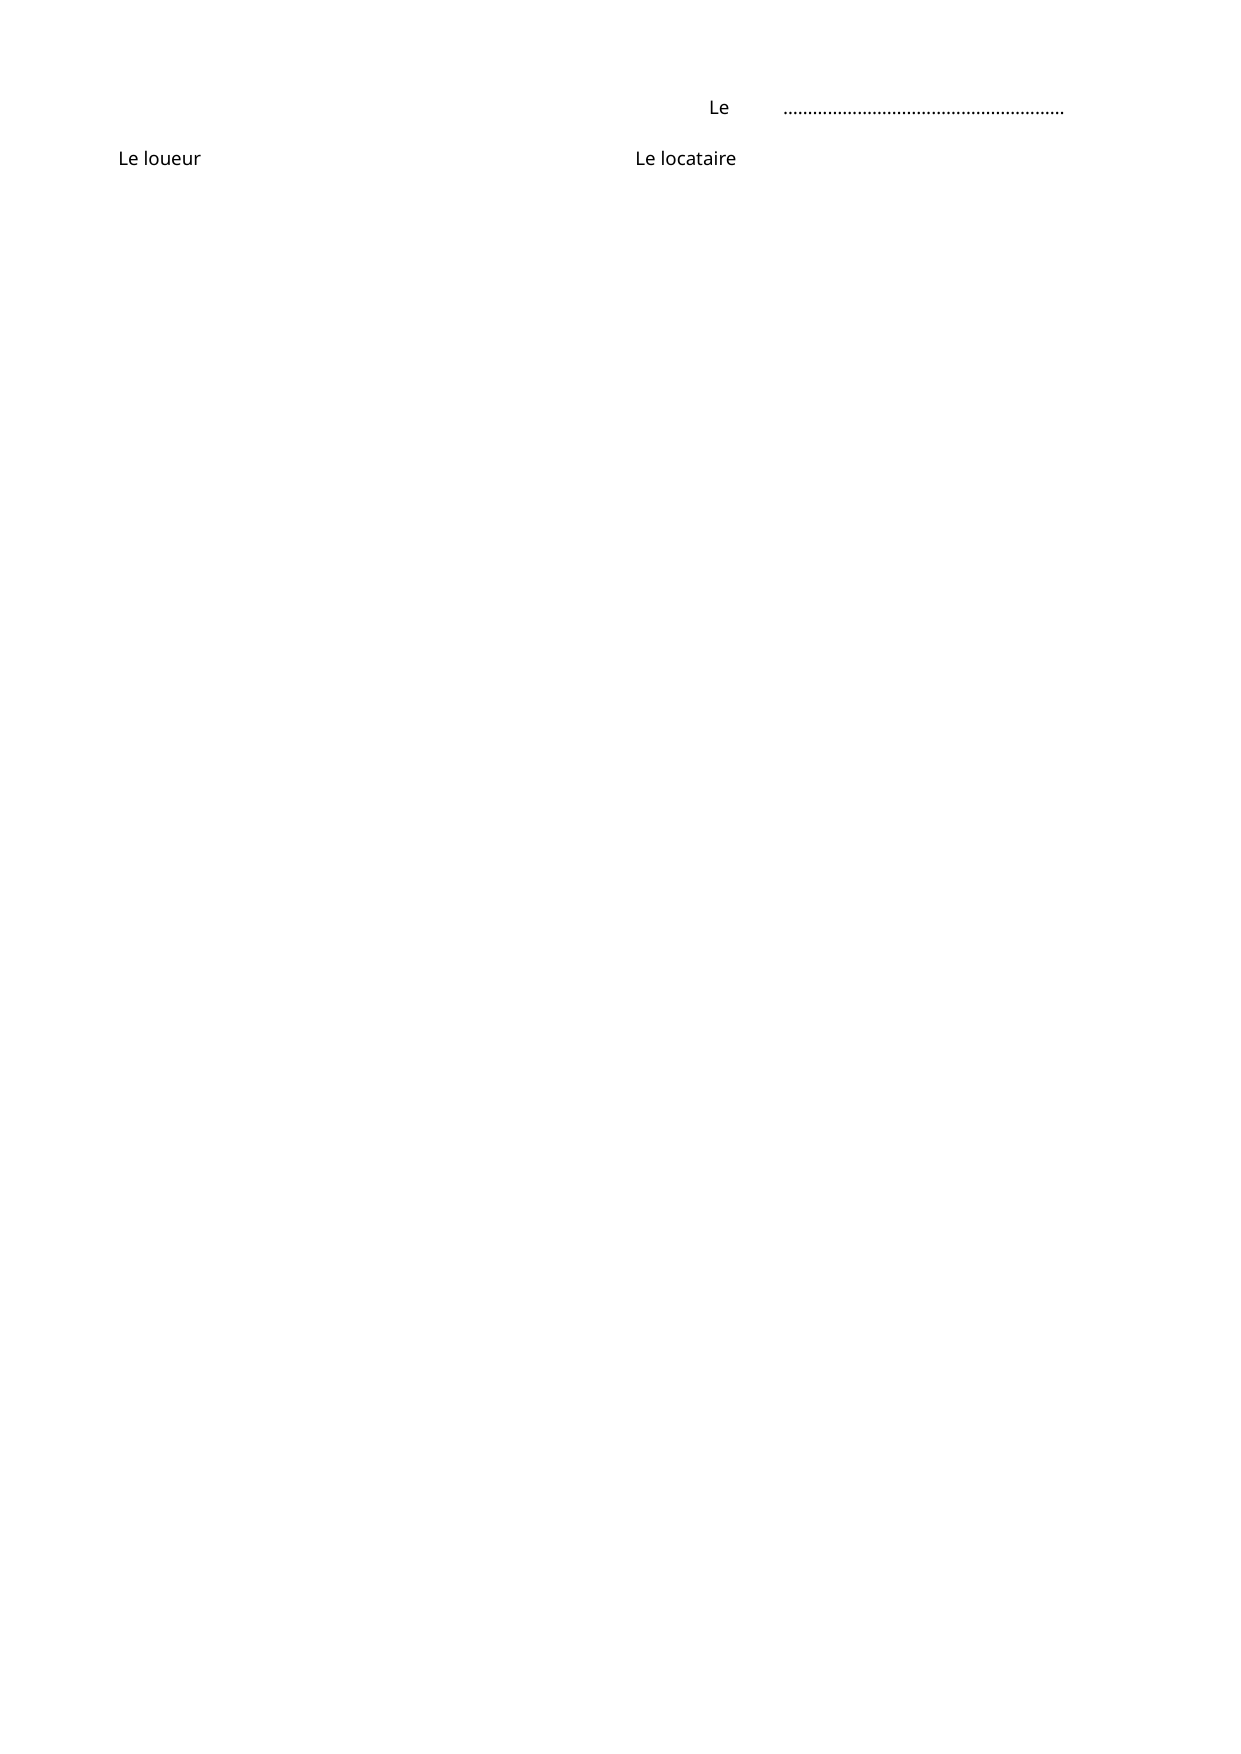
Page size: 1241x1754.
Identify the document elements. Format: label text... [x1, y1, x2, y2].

text Le ………………………………………………… [118, 94, 1122, 120]
text Le loueur Le locataire [118, 146, 1122, 171]
